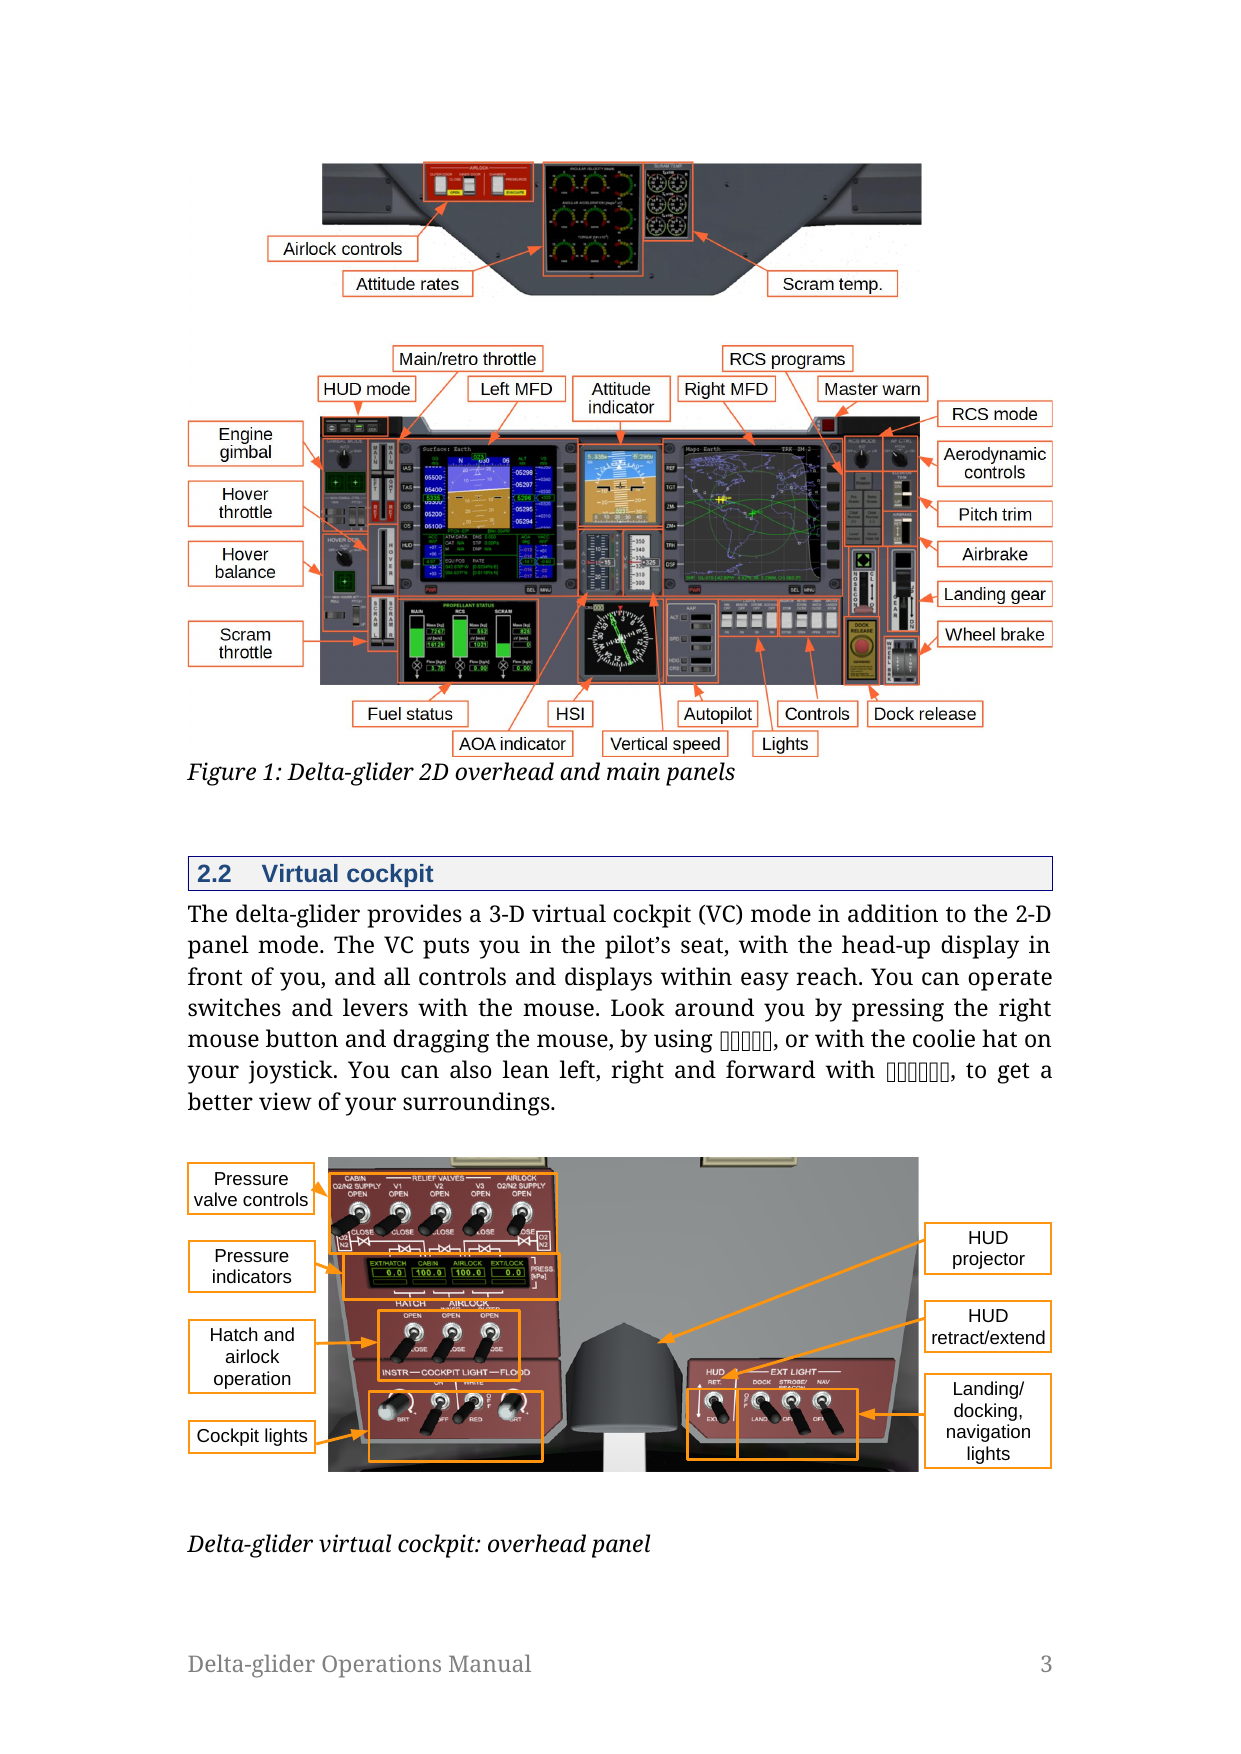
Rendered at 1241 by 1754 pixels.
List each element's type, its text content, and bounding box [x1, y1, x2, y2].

text HUD retract/extend [929, 1305, 1047, 1348]
picture [187, 161, 1053, 757]
picture [739, 1390, 856, 1458]
text Landing/ [929, 1378, 1047, 1399]
picture [328, 1255, 342, 1271]
picture [689, 1390, 736, 1458]
subtitle Virtual cockpit [189, 857, 1052, 890]
text Delta-glider virtual cockpit: overhead panel [187, 1528, 1053, 1559]
picture [370, 1393, 541, 1460]
text Figure 1: Delta-glider 2D overhead and main panels [187, 757, 1053, 787]
picture [345, 1255, 558, 1298]
text Hatch and airlock operation [193, 1324, 311, 1389]
text docking, navigation lights [929, 1399, 1047, 1464]
text Pressure valve controls [192, 1167, 310, 1210]
text Pressure indicators [192, 1245, 311, 1288]
text Cockpit lights [193, 1425, 311, 1446]
text The delta-glider provides a 3-D virtual cockpit (VC) mode in addition to the 2-D panel mode. The VC puts you in the pilot’s seat, with the head-up display in front of you, and all controls and displays within easy reach. You can op­erate switches and levers with the mouse. Look around you by pressing the right mouse but­ton and dragging the mouse, by using , or with the coolie hat on your joystick. You can also lean left, right and forward with , to get a better view of your surroundings. [187, 897, 1053, 1116]
picture [328, 1157, 919, 1472]
text HUD projector [929, 1227, 1047, 1270]
picture [380, 1312, 518, 1379]
picture [331, 1175, 556, 1252]
